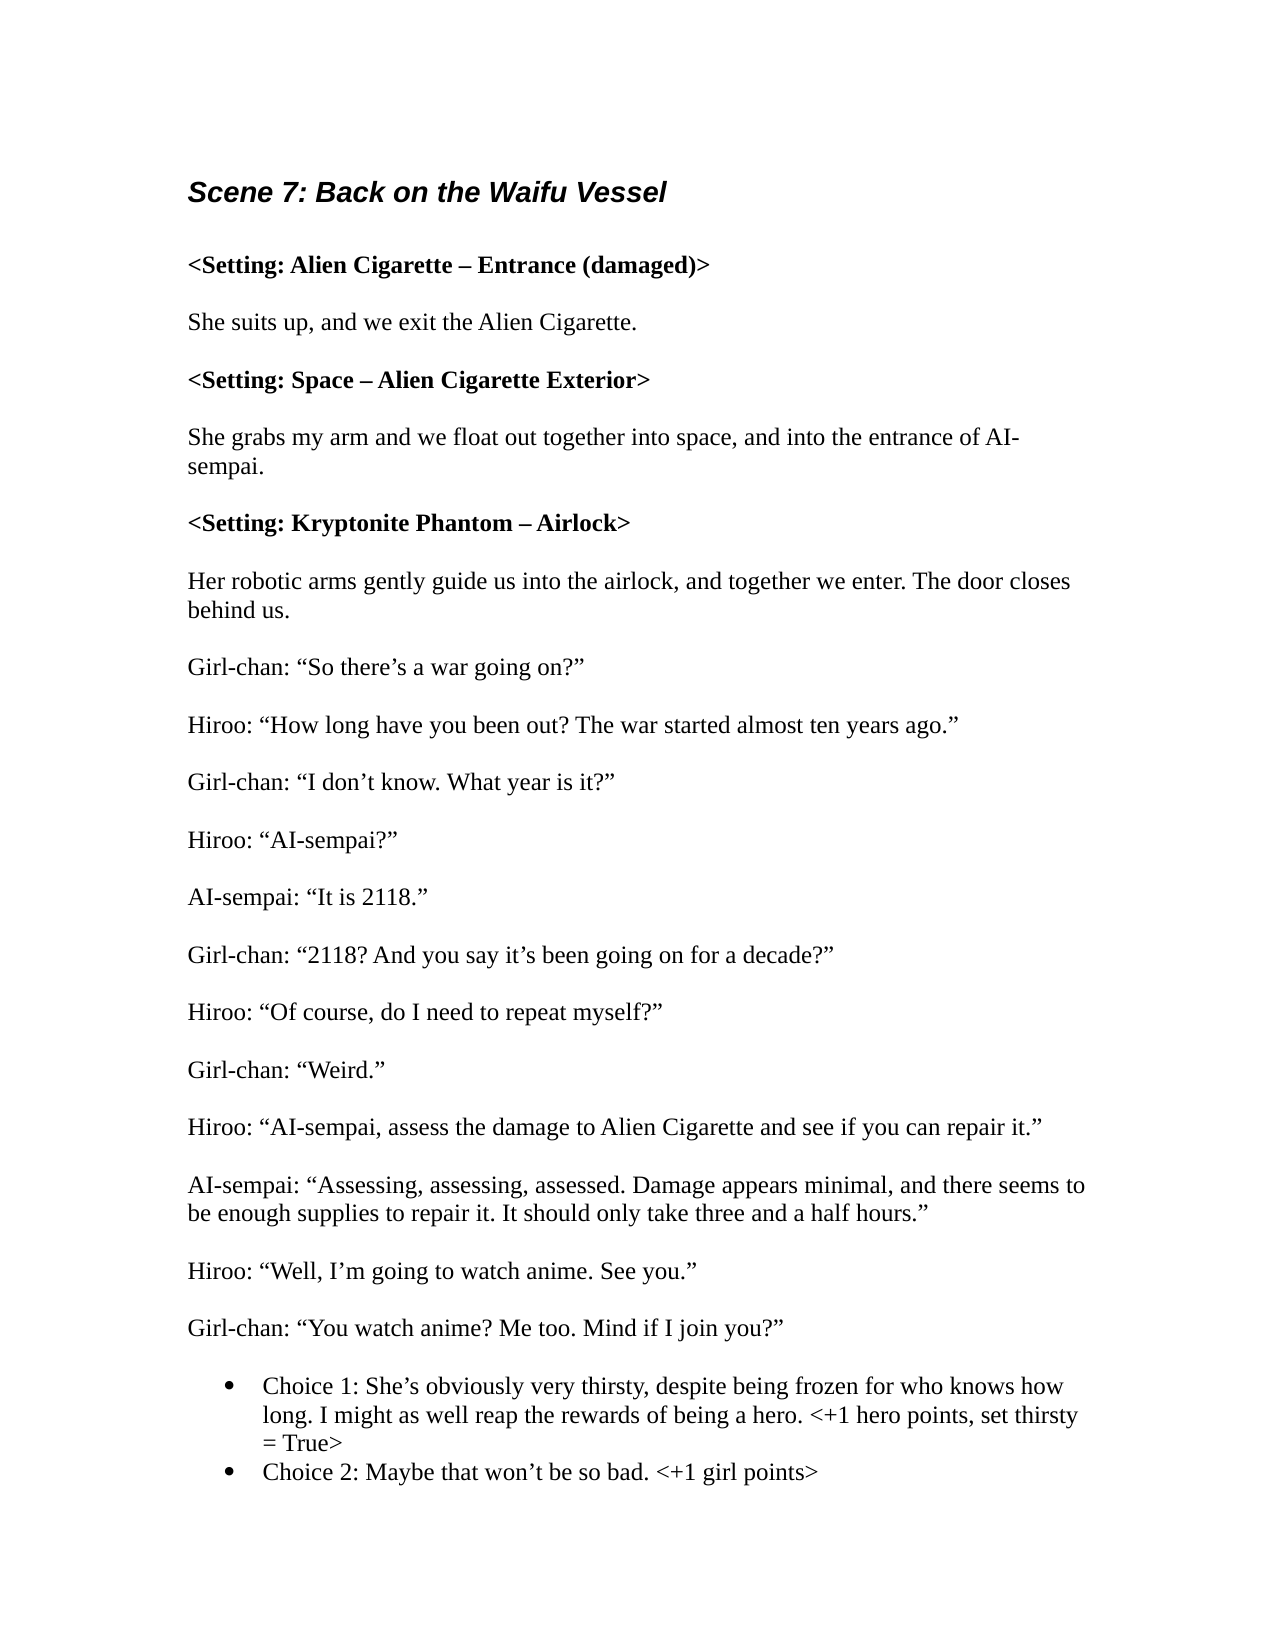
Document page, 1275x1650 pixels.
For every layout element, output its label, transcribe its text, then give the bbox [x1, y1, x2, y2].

text <Setting: Kryptonite Phantom – Airlock> [187, 508, 1087, 537]
text She suits up, and we exit the Alien Cigarette. [187, 307, 1087, 336]
text Girl-chan: “So there’s a war going on?” [187, 652, 1087, 681]
text <Setting: Alien Cigarette – Entrance (damaged)> [187, 250, 1087, 278]
text Girl-chan: “2118? And you say it’s been going on for a decade?” [187, 940, 1087, 968]
text Hiroo: “AI-sempai, assess the damage to Alien Cigarette and see if you can repair it.” [187, 1112, 1087, 1141]
list Choice 1: She’s obviously very thirsty, despite being frozen for who knows how long. I might as well reap the rewards of being a hero. <+1 hero points, set thirsty = True> [225, 1371, 1087, 1457]
text Girl-chan: “I don’t know. What year is it?” [187, 767, 1087, 796]
text AI-sempai: “Assessing, assessing, assessed. Damage appears minimal, and there seems to be enough supplies to repair it. It should only take three and a half hours.” [187, 1170, 1087, 1227]
text <Setting: Space – Alien Cigarette Exterior> [187, 365, 1087, 393]
text Hiroo: “Well, I’m going to watch anime. See you.” [187, 1256, 1087, 1285]
text Her robotic arms gently guide us into the airlock, and together we enter. The door closes behind us. [187, 566, 1087, 623]
list Choice 2: Maybe that won’t be so bad. <+1 girl points> [225, 1457, 1087, 1486]
text Hiroo: “How long have you been out? The war started almost ten years ago.” [187, 710, 1087, 738]
text Girl-chan: “You watch anime? Me too. Mind if I join you?” [187, 1313, 1087, 1342]
text Hiroo: “AI-sempai?” [187, 825, 1087, 853]
text She grabs my arm and we float out together into space, and into the entrance of AI-sempai. [187, 422, 1087, 480]
text Girl-chan: “Weird.” [187, 1055, 1087, 1083]
text Hiroo: “Of course, do I need to repeat myself?” [187, 997, 1087, 1026]
text AI-sempai: “It is 2118.” [187, 882, 1087, 911]
subtitle Scene 7: Back on the Waifu Vessel [187, 175, 1087, 208]
